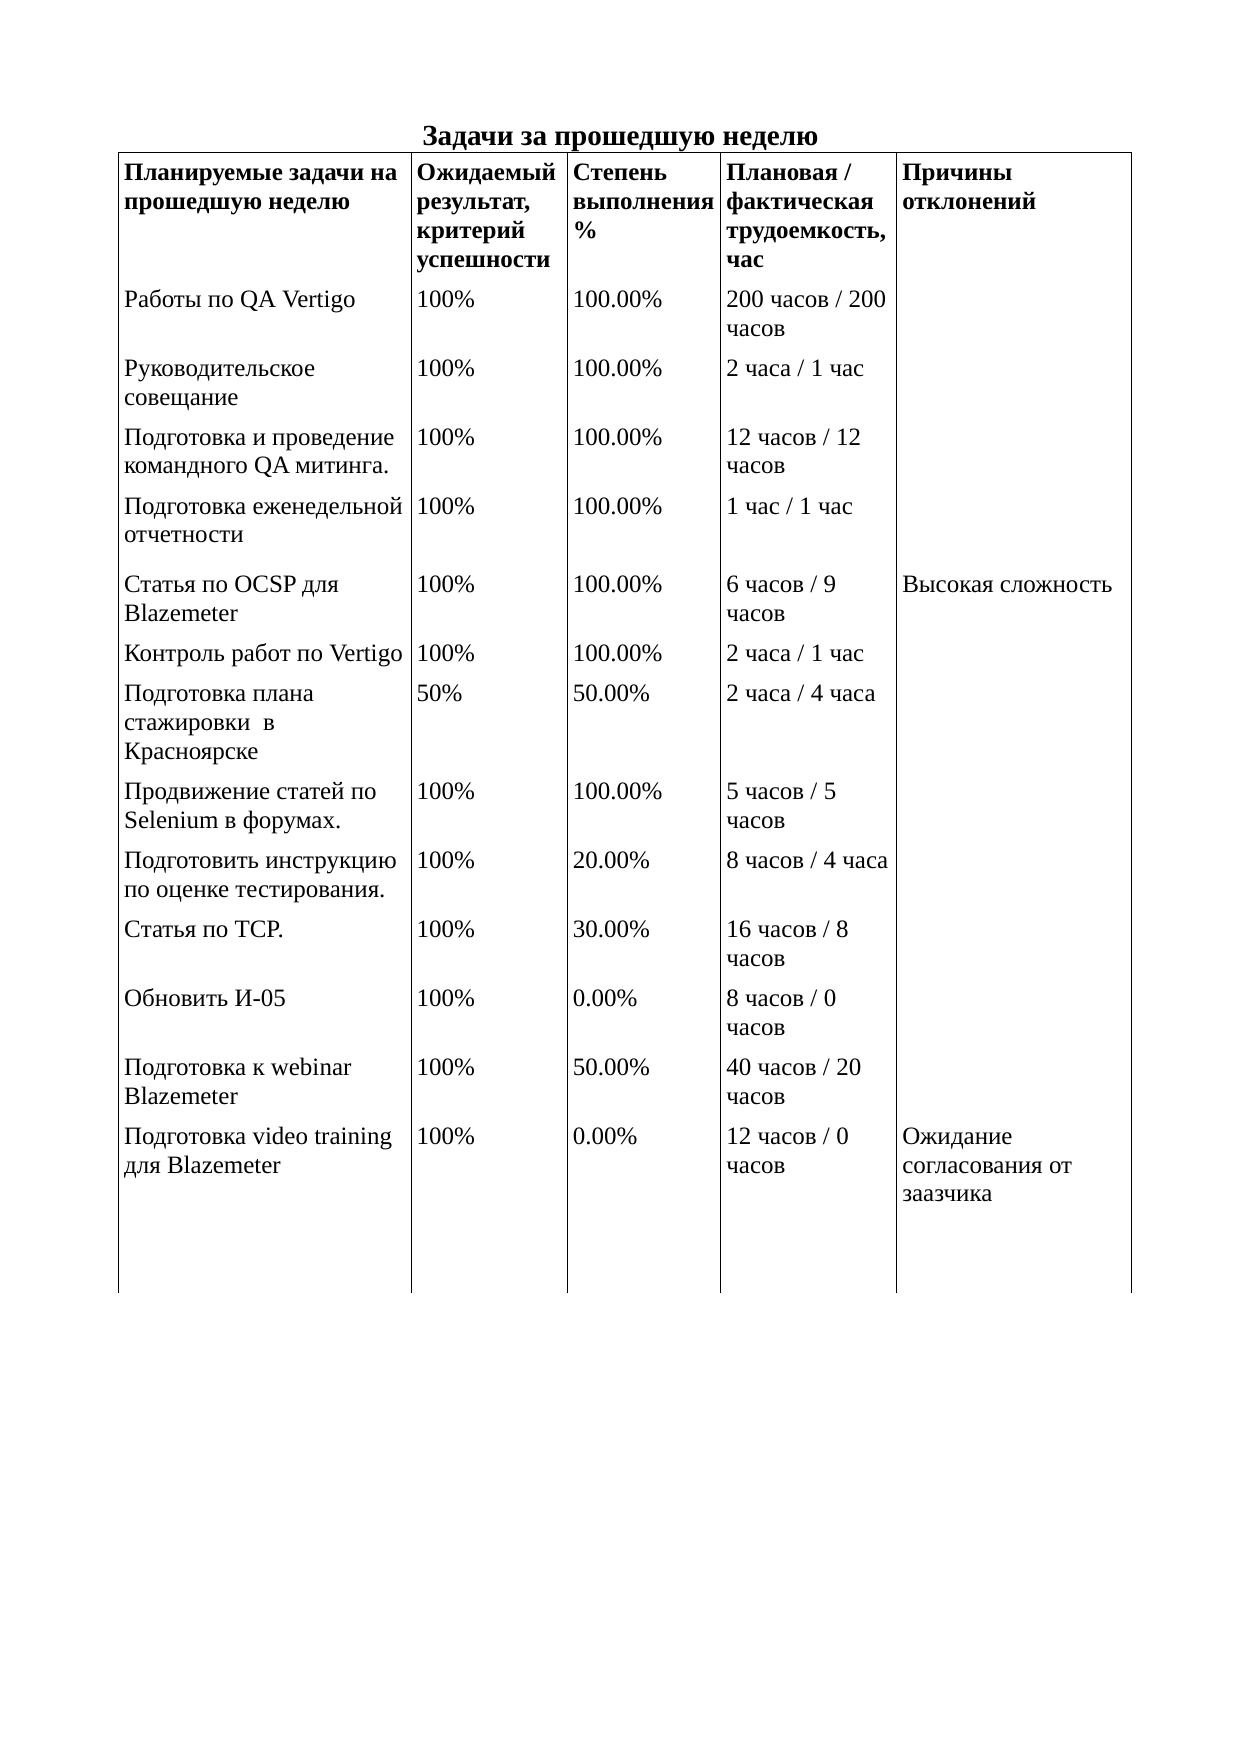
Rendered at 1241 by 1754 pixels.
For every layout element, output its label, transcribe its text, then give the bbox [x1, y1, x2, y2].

table_cell 100,00% [568, 633, 720, 673]
table_cell [897, 633, 1131, 673]
table_cell Статья по TCP. [119, 908, 411, 977]
table_cell 1 час / 1 час [721, 485, 896, 563]
table_cell 100% [412, 839, 567, 908]
table_cell 100% [412, 278, 567, 347]
table_cell 50,00% [568, 673, 720, 770]
table_cell Подготовить инструкцию по оценке тестирования. [119, 839, 411, 908]
table_cell Статья по OCSP для Blazemeter [119, 564, 411, 632]
table_cell Руководительское совещание [119, 347, 411, 416]
table_cell [897, 977, 1131, 1046]
table_cell 100,00% [568, 347, 720, 416]
table_cell [897, 839, 1131, 908]
table_cell 2 часа / 4 часа [721, 673, 896, 770]
table_cell 100% [412, 416, 567, 485]
table_header Плановая / фактическая трудоемкость, час [721, 153, 896, 278]
table_cell 100% [412, 564, 567, 632]
table_cell [119, 1213, 411, 1253]
table_cell 0,00% [568, 977, 720, 1046]
table_cell 100,00% [568, 278, 720, 347]
table_cell [897, 673, 1131, 770]
text Задачи за прошедшую неделю [118, 118, 1122, 152]
table_cell Продвижение статей по Selenium в форумах. [119, 770, 411, 839]
table_cell Подготовка к webinar Blazemeter [119, 1046, 411, 1115]
table_cell [721, 1253, 896, 1293]
table_cell 5 часов / 5 часов [721, 770, 896, 839]
table_cell 200 часов / 200 часов [721, 278, 896, 347]
table_cell [897, 1253, 1131, 1293]
table_cell 40 часов / 20 часов [721, 1046, 896, 1115]
table_cell 50,00% [568, 1046, 720, 1115]
table_cell [568, 1253, 720, 1293]
table_cell [412, 1253, 567, 1293]
table_cell [897, 485, 1131, 563]
table_cell [897, 770, 1131, 839]
table_cell 100,00% [568, 770, 720, 839]
table_cell 100% [412, 1115, 567, 1213]
table_cell [897, 1046, 1131, 1115]
table_cell Подготовка еженедельной отчетности [119, 485, 411, 563]
table_cell Высокая сложность [897, 564, 1131, 632]
table_cell [721, 1213, 896, 1253]
table_cell 12 часов / 12 часов [721, 416, 896, 485]
table_cell 100% [412, 1046, 567, 1115]
table_cell 8 часов / 4 часа [721, 839, 896, 908]
table_cell 0,00% [568, 1115, 720, 1213]
table_cell 100% [412, 633, 567, 673]
table_cell [568, 1213, 720, 1253]
table_cell [412, 1213, 567, 1253]
table_cell 2 часа / 1 час [721, 633, 896, 673]
table_cell 100,00% [568, 485, 720, 563]
table_cell 100% [412, 977, 567, 1046]
table_header Степень выполнения % [568, 153, 720, 278]
table_cell Подготовка video training для Blazemeter [119, 1115, 411, 1213]
table_cell 12 часов / 0 часов [721, 1115, 896, 1213]
table_cell 16 часов / 8 часов [721, 908, 896, 977]
table_cell [897, 278, 1131, 347]
table_cell [897, 347, 1131, 416]
table_cell 50% [412, 673, 567, 770]
table_cell [897, 416, 1131, 485]
table_cell 6 часов / 9 часов [721, 564, 896, 632]
table_cell [897, 1213, 1131, 1253]
table_cell Подготовка и проведение командного QA митинга. [119, 416, 411, 485]
table_cell [897, 908, 1131, 977]
table_cell 100,00% [568, 416, 720, 485]
table_cell 100,00% [568, 564, 720, 632]
table_cell 2 часа / 1 час [721, 347, 896, 416]
table_cell 100% [412, 908, 567, 977]
table_cell Подготовка плана стажировки в Красноярске [119, 673, 411, 770]
table_cell Обновить И-05 [119, 977, 411, 1046]
table_cell Работы по QA Vertigo [119, 278, 411, 347]
table_cell 100% [412, 770, 567, 839]
table_cell Контроль работ по Vertigo [119, 633, 411, 673]
table_cell 20,00% [568, 839, 720, 908]
table_cell 8 часов / 0 часов [721, 977, 896, 1046]
table_header Ожидаемый результат, критерий успешности [412, 153, 567, 278]
table_header Планируемые задачи на прошедшую неделю [119, 153, 411, 278]
table_cell [119, 1253, 411, 1293]
table_cell 100% [412, 347, 567, 416]
table_cell Ожидание согласования от заазчика [897, 1115, 1131, 1213]
table_header Причины отклонений [897, 153, 1131, 278]
table_cell 100% [412, 485, 567, 563]
table_cell 30,00% [568, 908, 720, 977]
